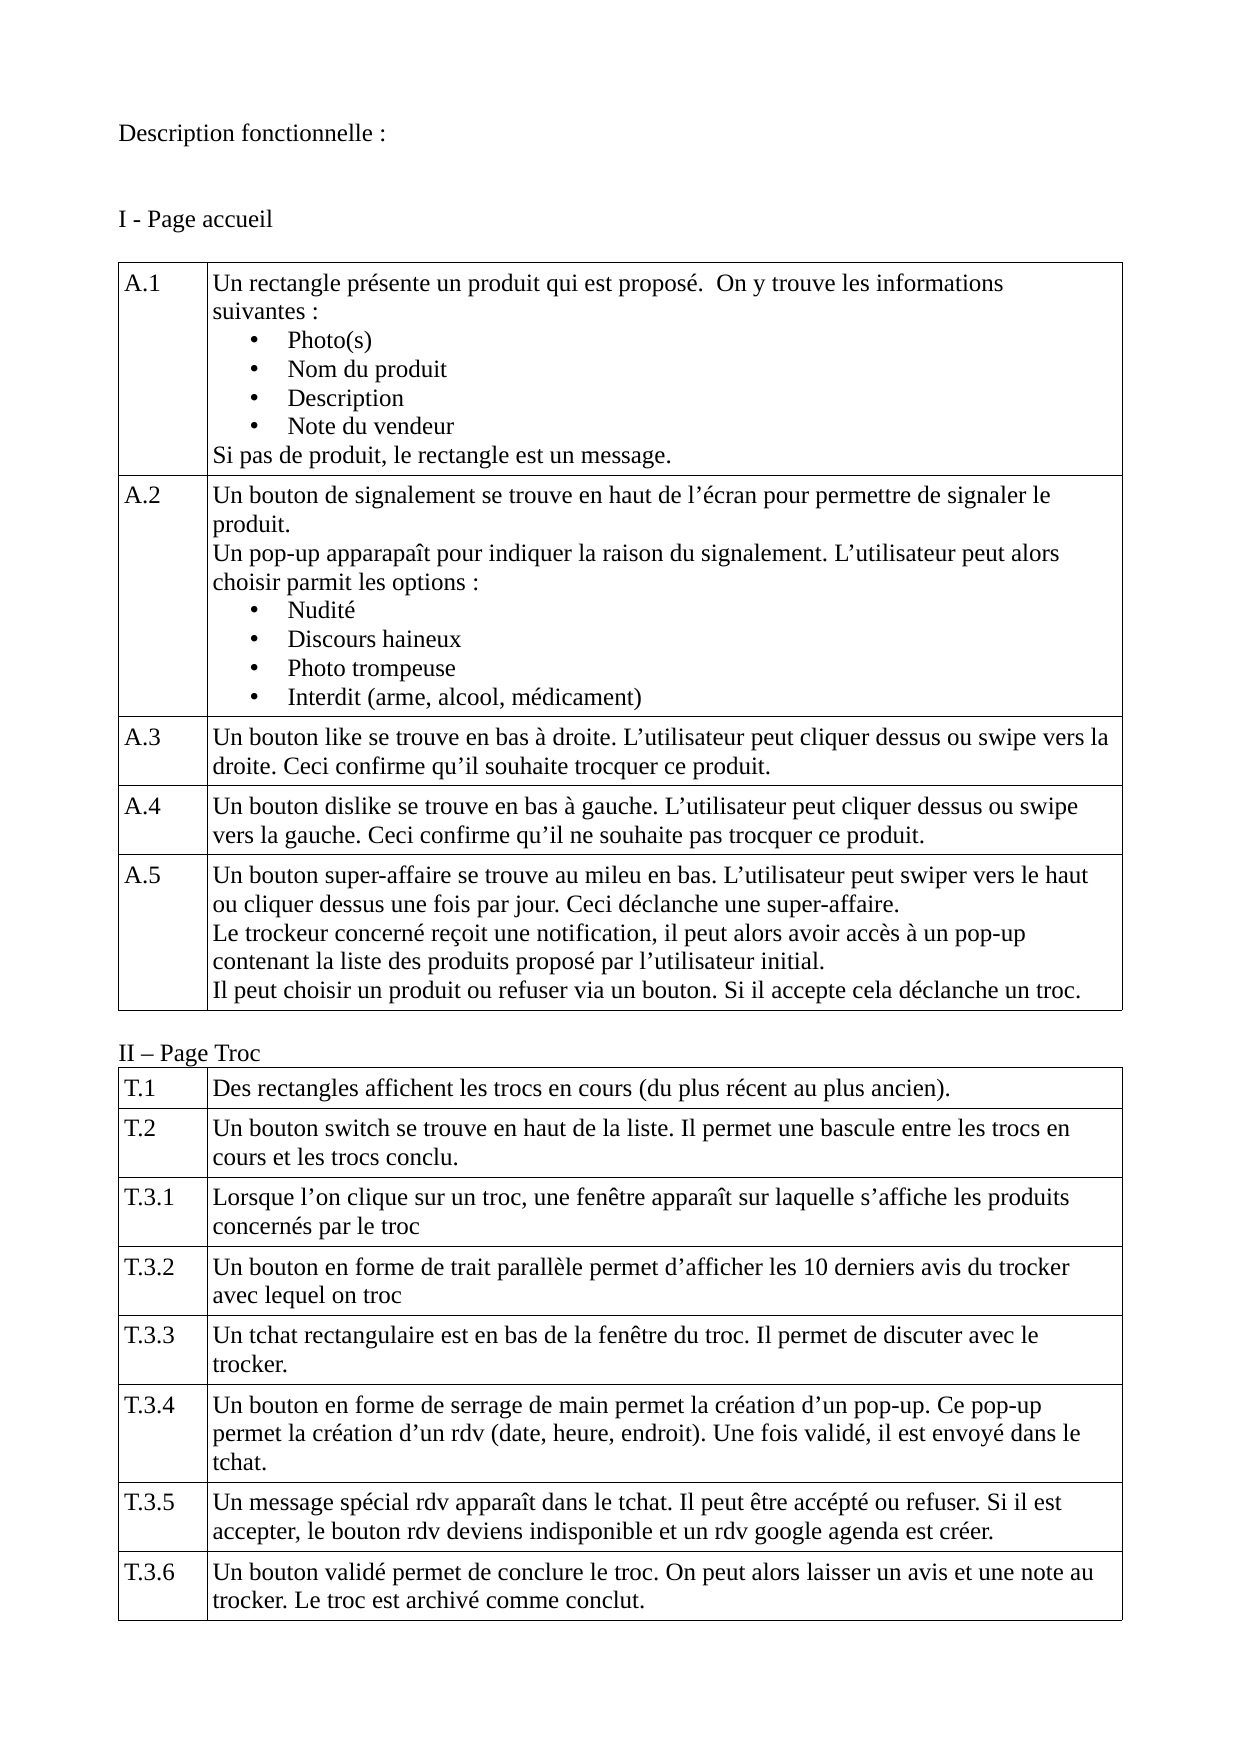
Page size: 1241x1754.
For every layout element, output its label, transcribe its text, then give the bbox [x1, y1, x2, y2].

text Description fonctionnelle : [118, 118, 1122, 147]
table_cell A.5 [119, 855, 207, 1010]
table_header Des rectangles affichent les trocs en cours (du plus récent au plus ancien). [208, 1068, 1122, 1108]
table_cell Un tchat rectangulaire est en bas de la fenêtre du troc. Il permet de discuter avec le trocker. [208, 1316, 1122, 1384]
table_cell A.3 [119, 717, 207, 785]
table_header T.1 [119, 1068, 207, 1108]
table_cell T.3.3 [119, 1316, 207, 1384]
table_header A.1 [119, 263, 207, 475]
table_cell A.4 [119, 786, 207, 854]
table_cell Lorsque l’on clique sur un troc, une fenêtre apparaît sur laquelle s’affiche les produits concernés par le troc [208, 1178, 1122, 1246]
table_cell T.3.5 [119, 1483, 207, 1551]
text II – Page Troc [118, 1038, 1122, 1067]
table_cell Un bouton dislike se trouve en bas à gauche. L’utilisateur peut cliquer dessus ou swipe vers la gauche. Ceci confirme qu’il ne souhaite pas trocquer ce produit. [208, 786, 1122, 854]
table_cell Un bouton like se trouve en bas à droite. L’utilisateur peut cliquer dessus ou swipe vers la droite. Ceci confirme qu’il souhaite trocquer ce produit. [208, 717, 1122, 785]
table_cell Un bouton de signalement se trouve en haut de l’écran pour permettre de signaler le produit. Un pop-up apparapaît pour indiquer la raison du signalement. L’utilisateur peut alors choisir parmit les options : Nudité Discours haineux Photo trompeuse Interdit (arme, alcool, médicament) [208, 476, 1122, 716]
table_cell T.3.4 [119, 1385, 207, 1482]
table_cell Un message spécial rdv apparaît dans le tchat. Il peut être accépté ou refuser. Si il est accepter, le bouton rdv deviens indisponible et un rdv google agenda est créer. [208, 1483, 1122, 1551]
table_cell Un bouton switch se trouve en haut de la liste. Il permet une bascule entre les trocs en cours et les trocs conclu. [208, 1109, 1122, 1177]
table_cell Un bouton validé permet de conclure le troc. On peut alors laisser un avis et une note au trocker. Le troc est archivé comme conclut. [208, 1552, 1122, 1620]
table_cell Un bouton super-affaire se trouve au mileu en bas. L’utilisateur peut swiper vers le haut ou cliquer dessus une fois par jour. Ceci déclanche une super-affaire. Le trockeur concerné reçoit une notification, il peut alors avoir accès à un pop-up contenant la liste des produits proposé par l’utilisateur initial. Il peut choisir un produit ou refuser via un bouton. Si il accepte cela déclanche un troc. [208, 855, 1122, 1010]
table_cell Un bouton en forme de serrage de main permet la création d’un pop-up. Ce pop-up permet la création d’un rdv (date, heure, endroit). Une fois validé, il est envoyé dans le tchat. [208, 1385, 1122, 1482]
table_cell Un bouton en forme de trait parallèle permet d’afficher les 10 derniers avis du trocker avec lequel on troc [208, 1247, 1122, 1315]
table_cell T.2 [119, 1109, 207, 1177]
text I - Page accueil [118, 204, 1122, 233]
table_header Un rectangle présente un produit qui est proposé. On y trouve les informations suivantes : Photo(s) Nom du produit Description Note du vendeur Si pas de produit, le rectangle est un message. [208, 263, 1122, 475]
table_cell T.3.2 [119, 1247, 207, 1315]
table_cell A.2 [119, 476, 207, 716]
table_cell T.3.1 [119, 1178, 207, 1246]
table_cell T.3.6 [119, 1552, 207, 1620]
